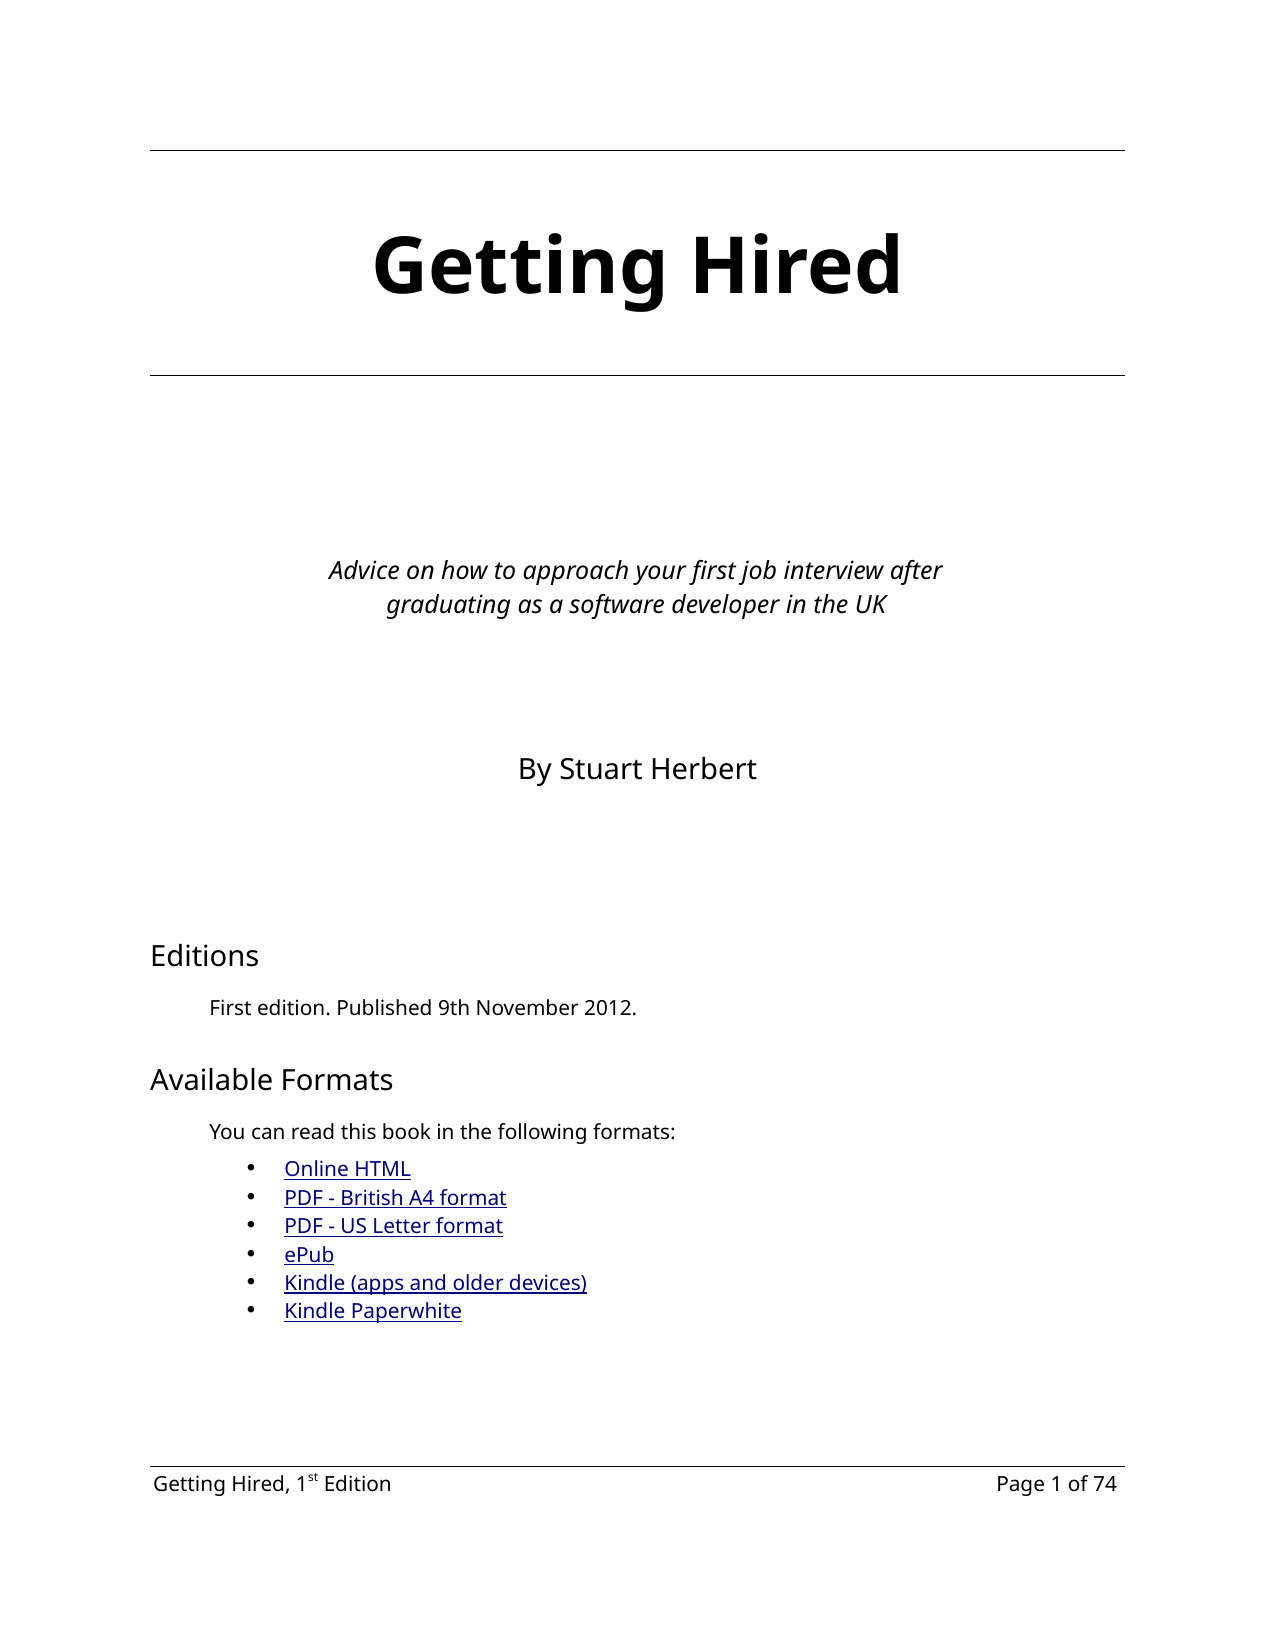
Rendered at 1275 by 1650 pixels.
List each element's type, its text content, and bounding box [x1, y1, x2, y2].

list PDF - British A4 format [247, 1183, 1125, 1211]
title Getting Hired [150, 151, 1125, 375]
subtitle Available Formats [150, 1059, 1125, 1099]
text First edition. Published 9th November 2012. [209, 993, 1125, 1021]
list PDF - US Letter format [247, 1211, 1125, 1240]
list Kindle (apps and older devices) [247, 1268, 1125, 1297]
text By Stuart Herbert [209, 748, 1066, 788]
list Kindle Paperwhite [247, 1297, 1125, 1325]
list ePub [247, 1240, 1125, 1268]
text You can read this book in the following formats: [209, 1117, 1125, 1146]
list Online HTML [247, 1154, 1125, 1183]
subtitle Editions [150, 935, 1125, 975]
subtitle Advice on how to approach your first job interview after graduating as a software developer in the UK [268, 553, 1007, 621]
